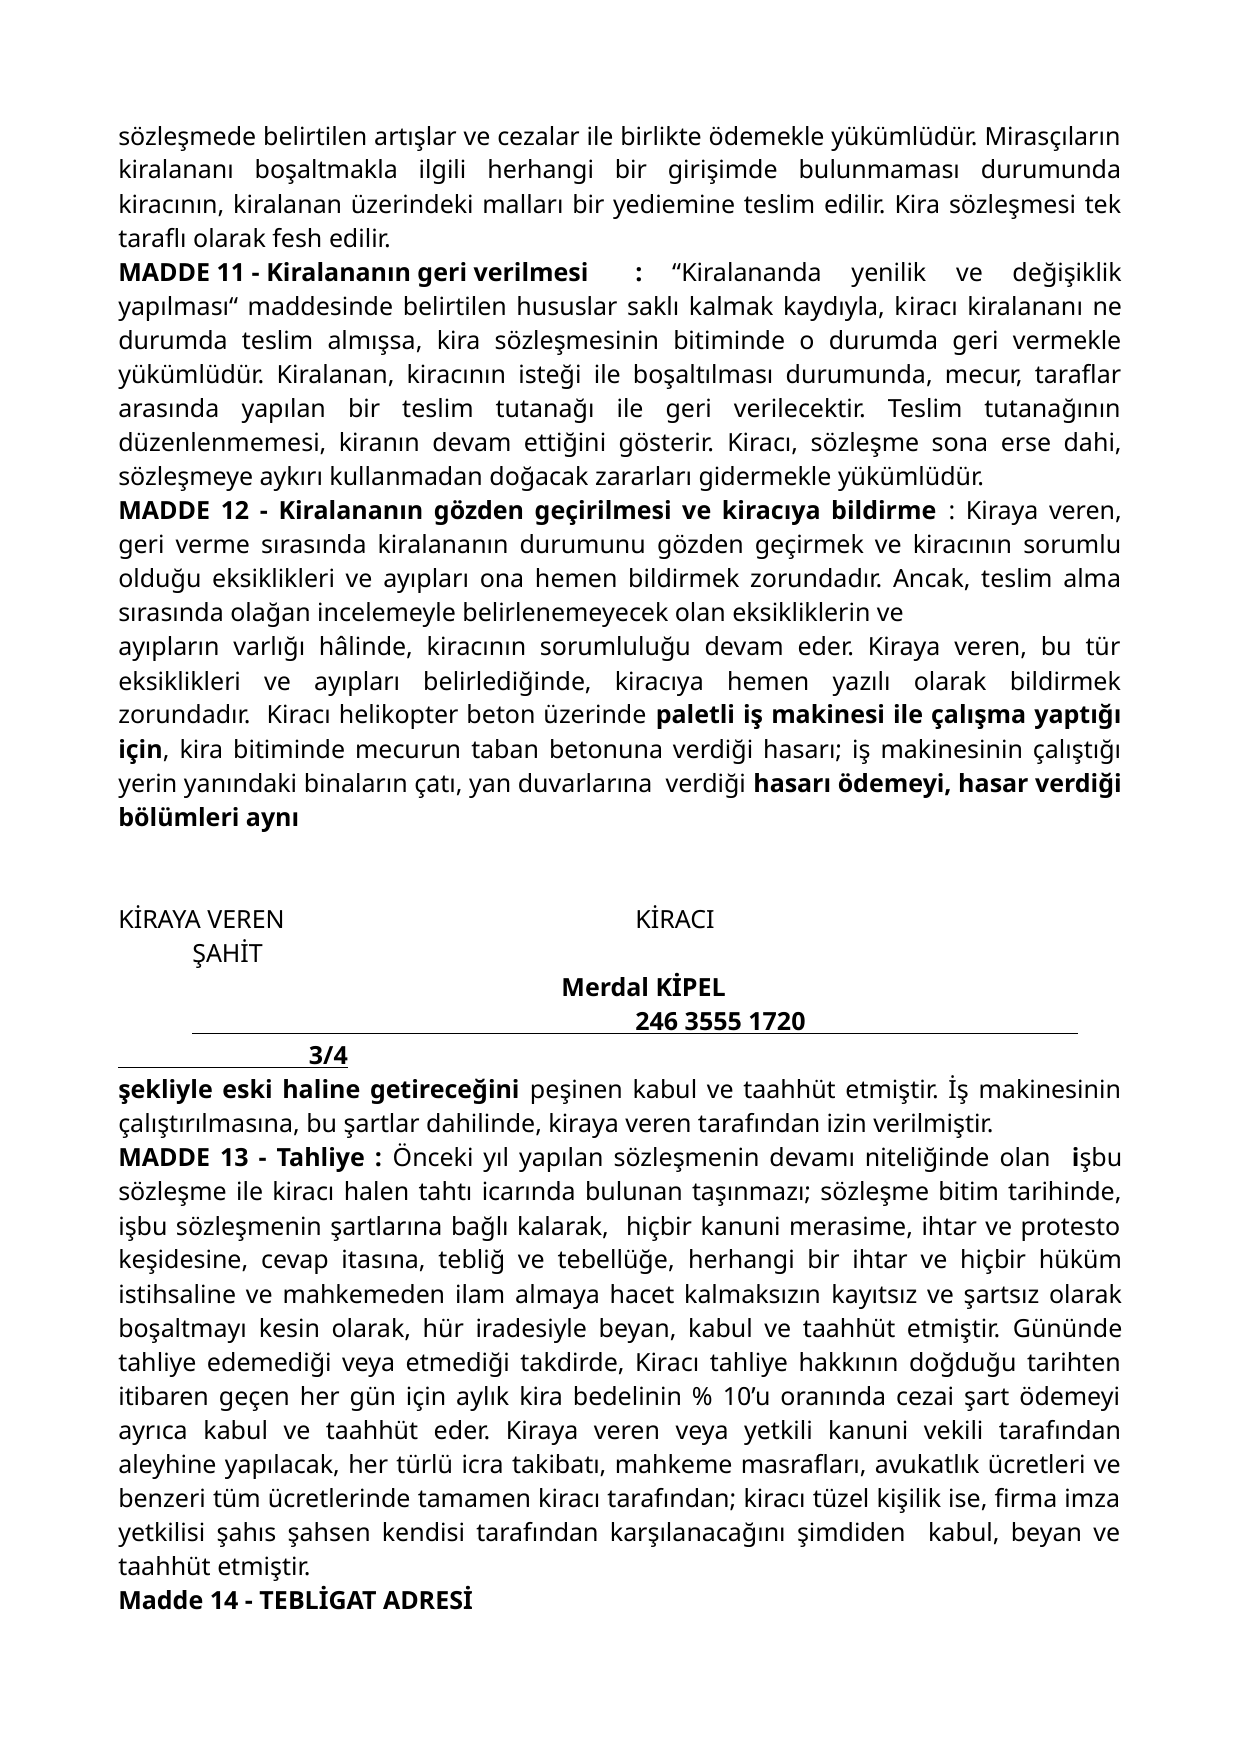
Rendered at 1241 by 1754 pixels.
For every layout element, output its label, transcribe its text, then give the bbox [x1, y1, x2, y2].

text MADDE 12 - Kiralananın gözden geçirilmesi ve kiracıya bildirme : Kiraya veren, geri verme sırasında kiralananın durumunu gözden geçirmek ve kiracının sorumlu olduğu eksiklikleri ve ayıpları ona hemen bildirmek zorundadır. Ancak, teslim alma sırasında olağan incelemeyle belirlenemeyecek olan eksikliklerin ve [118, 493, 1122, 629]
text sözleşmede belirtilen artışlar ve cezalar ile birlikte ödemekle yükümlüdür. Mirasçıların kiralananı boşaltmakla ilgili herhangi bir girişimde bulunmaması durumunda kiracının, kiralanan üzerindeki malları bir yediemine teslim edilir. Kira sözleşmesi tek taraflı olarak fesh edilir. [118, 118, 1122, 254]
text Merdal KİPEL 246 3555 1720 3/4 [118, 970, 1122, 1072]
text ayıpların varlığı hâlinde, kiracının sorumluluğu devam eder. Kiraya veren, bu tür eksiklikleri ve ayıpları belirlediğinde, kiracıya hemen yazılı olarak bildirmek zorundadır. Kiracı helikopter beton üzerinde paletli iş makinesi ile çalışma yaptığı için, kira bitiminde mecurun taban betonuna verdiği hasarı; iş makinesinin çalıştığı yerin yanındaki binaların çatı, yan duvarlarına verdiği hasarı ödemeyi, hasar verdiği bölümleri aynı [118, 629, 1122, 833]
text Madde 14 - TEBLİGAT ADRESİ [118, 1583, 1122, 1617]
text MADDE 11 - Kiralananın geri verilmesi : “Kiralananda yenilik ve değişiklik yapılması“ maddesinde belirtilen hususlar saklı kalmak kaydıyla, kiracı kiralananı ne durumda teslim almışsa, kira sözleşmesinin bitiminde o durumda geri vermekle yükümlüdür. Kiralanan, kiracının isteği ile boşaltılması durumunda, mecur, taraflar arasında yapılan bir teslim tutanağı ile geri verilecektir. Teslim tutanağının düzenlenmemesi, kiranın devam ettiğini gösterir. Kiracı, sözleşme sona erse dahi, sözleşmeye aykırı kullanmadan doğacak zararları gidermekle yükümlüdür. [118, 254, 1122, 493]
text şekliyle eski haline getireceğini peşinen kabul ve taahhüt etmiştir. İş makinesinin çalıştırılmasına, bu şartlar dahilinde, kiraya veren tarafından izin verilmiştir. [118, 1072, 1122, 1140]
list KİRAYA VEREN KİRACI ŞAHİT [118, 902, 1122, 970]
list MADDE 13 - Tahliye : Önceki yıl yapılan sözleşmenin devamı niteliğinde olan işbu sözleşme ile kiracı halen tahtı icarında bulunan taşınmazı; sözleşme bitim tarihinde, işbu sözleşmenin şartlarına bağlı kalarak, hiçbir kanuni merasime, ihtar ve protesto keşidesine, cevap itasına, tebliğ ve tebellüğe, herhangi bir ihtar ve hiçbir hüküm istihsaline ve mahkemeden ilam almaya hacet kalmaksızın kayıtsız ve şartsız olarak boşaltmayı kesin olarak, hür iradesiyle beyan, kabul ve taahhüt etmiştir. Gününde tahliye edemediği veya etmediği takdirde, Kiracı tahliye hakkının doğduğu tarihten itibaren geçen her gün için aylık kira bedelinin % 10’u oranında cezai şart ödemeyi ayrıca kabul ve taahhüt eder. Kiraya veren veya yetkili kanuni vekili tarafından aleyhine yapılacak, her türlü icra takibatı, mahkeme masrafları, avukatlık ücretleri ve benzeri tüm ücretlerinde tamamen kiracı tarafından; kiracı tüzel kişilik ise, firma imza yetkilisi şahıs şahsen kendisi tarafından karşılanacağını şimdiden kabul, beyan ve taahhüt etmiştir. [118, 1140, 1122, 1583]
